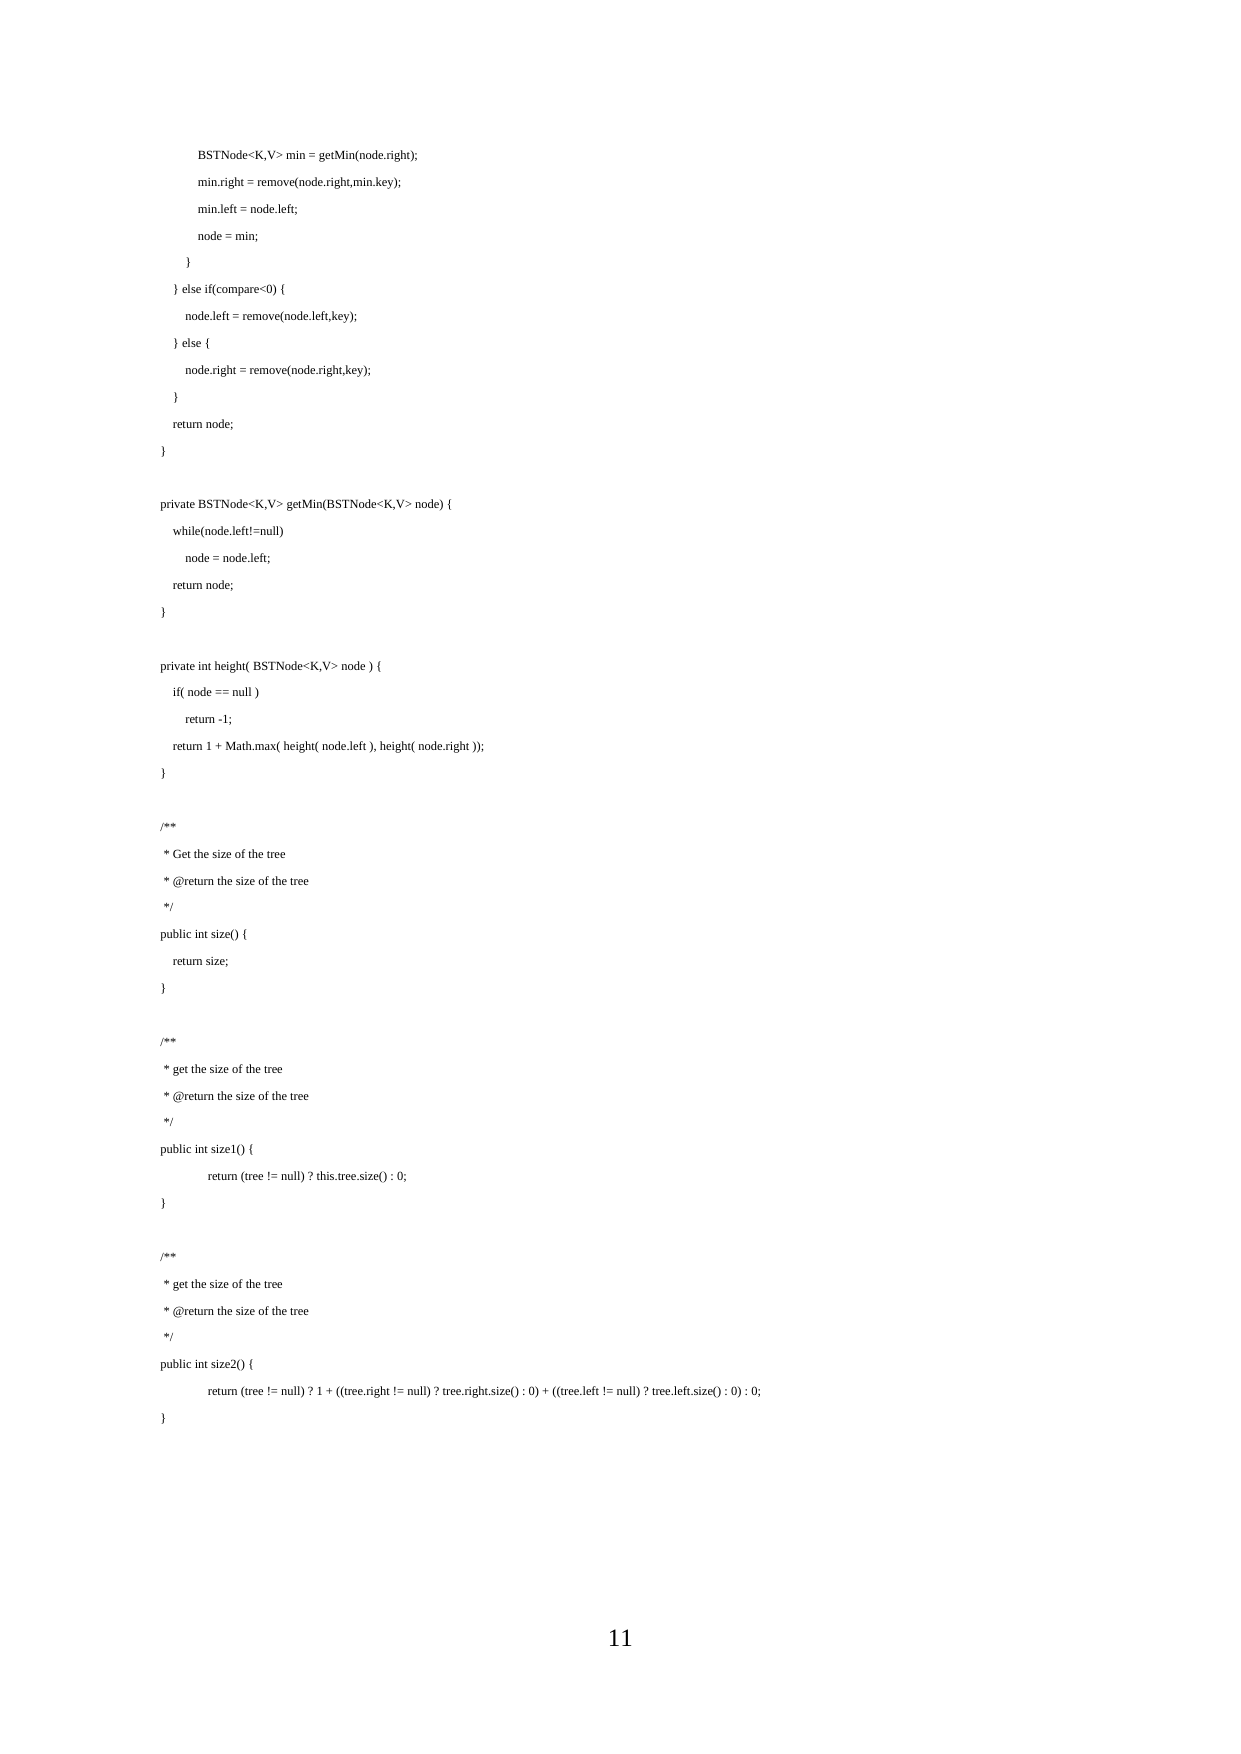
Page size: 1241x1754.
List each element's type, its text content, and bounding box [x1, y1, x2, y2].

subtitle public int size1() { [148, 1142, 1093, 1156]
subtitle /** [148, 1249, 1093, 1264]
subtitle } [148, 1196, 1093, 1210]
subtitle node = min; [148, 228, 1093, 243]
subtitle * get the size of the tree [148, 1061, 1093, 1076]
subtitle if( node == null ) [148, 685, 1093, 699]
subtitle return (tree != null) ? this.tree.size() : 0; [148, 1169, 1093, 1183]
subtitle * @return the size of the tree [148, 1088, 1093, 1103]
subtitle } [148, 766, 1093, 780]
subtitle public int size2() { [148, 1357, 1093, 1371]
subtitle } [148, 255, 1093, 269]
subtitle } [148, 604, 1093, 619]
subtitle } else if(compare<0) { [148, 282, 1093, 296]
subtitle min.right = remove(node.right,min.key); [148, 174, 1093, 189]
subtitle private BSTNode<K,V> getMin(BSTNode<K,V> node) { [148, 497, 1093, 511]
subtitle node.left = remove(node.left,key); [148, 309, 1093, 323]
subtitle } [148, 981, 1093, 995]
subtitle BSTNode<K,V> min = getMin(node.right); [148, 148, 1093, 162]
subtitle private int height( BSTNode<K,V> node ) { [148, 658, 1093, 673]
subtitle return node; [148, 578, 1093, 592]
subtitle public int size() { [148, 927, 1093, 941]
subtitle * @return the size of the tree [148, 1303, 1093, 1318]
subtitle return node; [148, 416, 1093, 431]
subtitle } [148, 389, 1093, 404]
subtitle node.right = remove(node.right,key); [148, 363, 1093, 377]
subtitle } [148, 1411, 1093, 1425]
subtitle /** [148, 1034, 1093, 1049]
subtitle /** [148, 819, 1093, 834]
subtitle */ [148, 900, 1093, 914]
subtitle min.left = node.left; [148, 201, 1093, 216]
subtitle */ [148, 1115, 1093, 1129]
subtitle return size; [148, 954, 1093, 968]
subtitle return (tree != null) ? 1 + ((tree.right != null) ? tree.right.size() : 0) + ((tree.left != null) ? tree.left.size() : 0) : 0; [148, 1384, 1093, 1398]
subtitle } else { [148, 336, 1093, 350]
subtitle while(node.left!=null) [148, 524, 1093, 538]
subtitle return 1 + Math.max( height( node.left ), height( node.right )); [148, 739, 1093, 753]
subtitle */ [148, 1330, 1093, 1344]
subtitle * Get the size of the tree [148, 846, 1093, 861]
subtitle * @return the size of the tree [148, 873, 1093, 888]
subtitle return -1; [148, 712, 1093, 726]
subtitle * get the size of the tree [148, 1276, 1093, 1291]
subtitle node = node.left; [148, 551, 1093, 565]
subtitle } [148, 443, 1093, 458]
